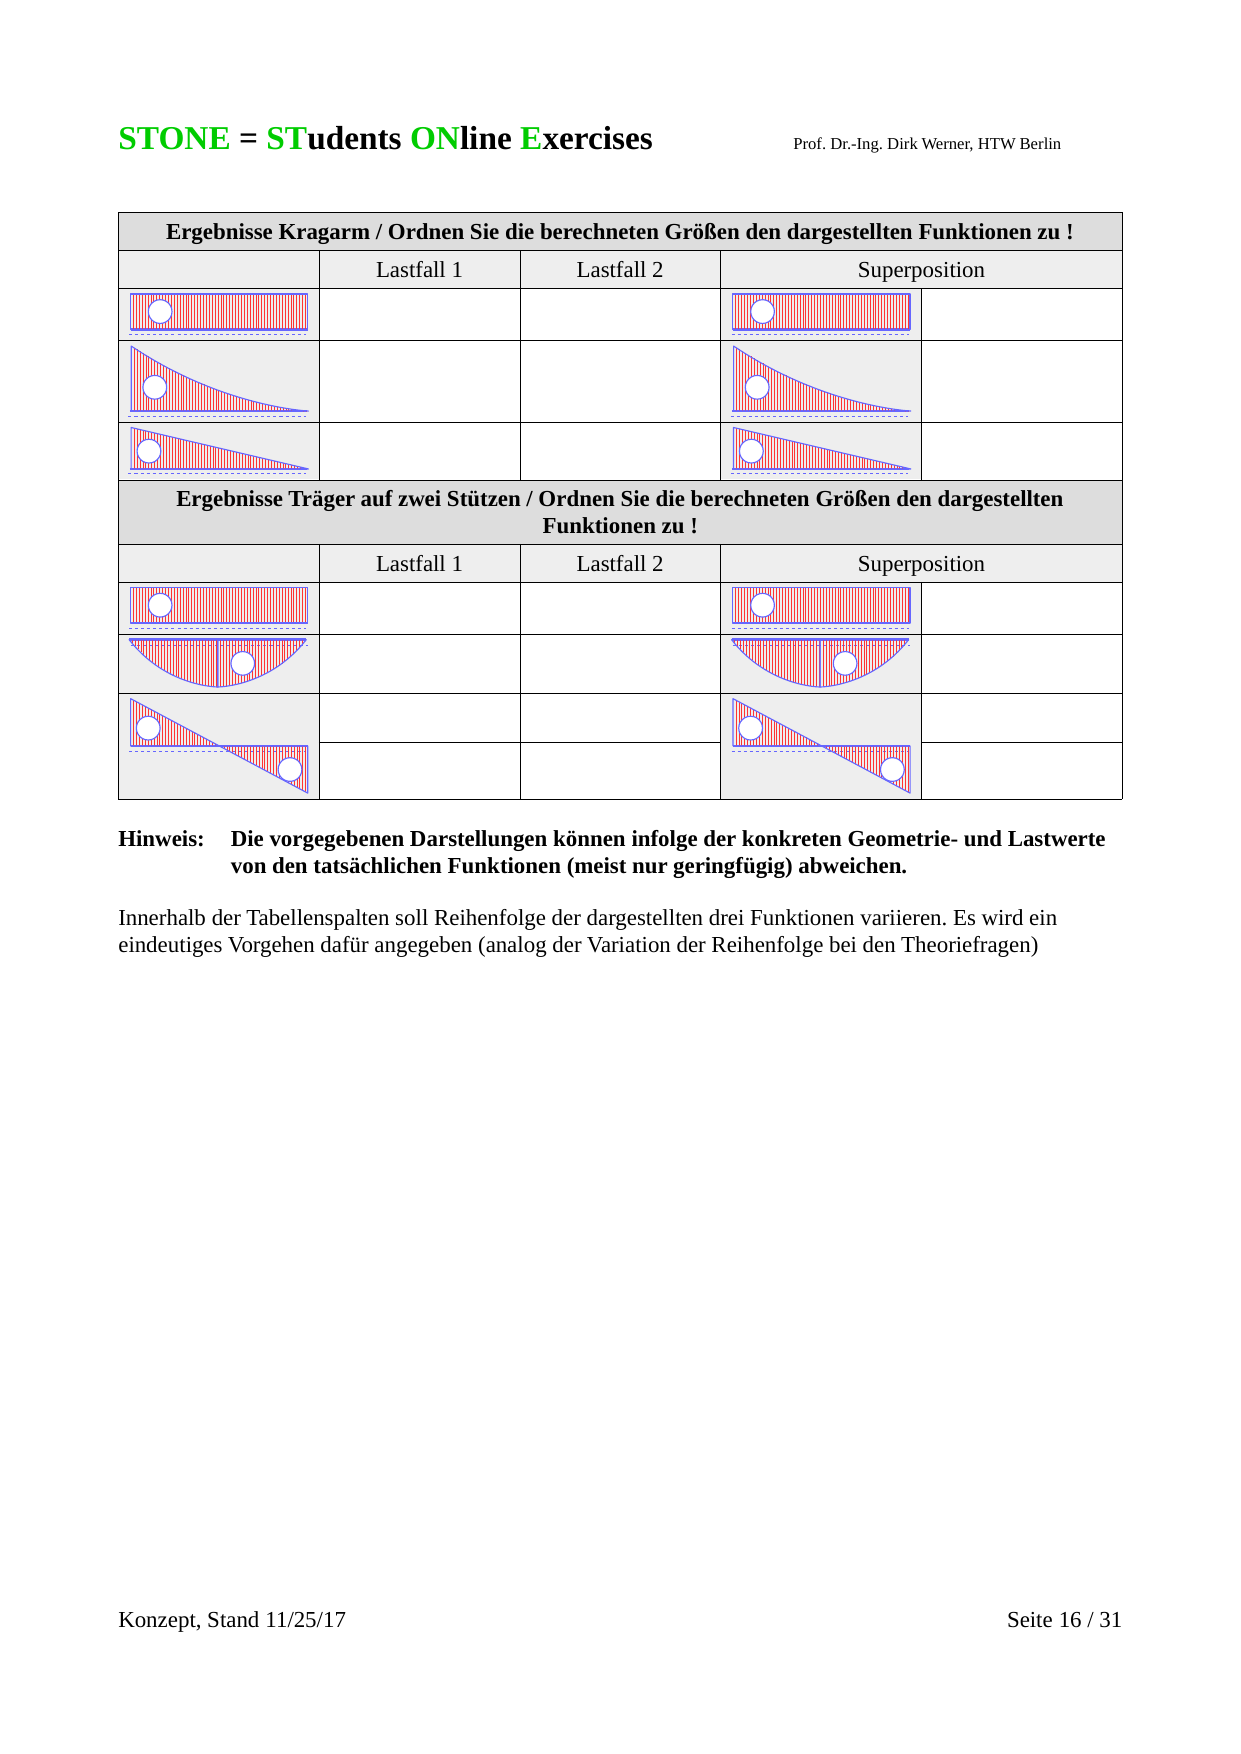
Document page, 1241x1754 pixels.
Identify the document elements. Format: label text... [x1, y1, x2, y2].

table_cell [721, 423, 921, 479]
table_cell Superposition [721, 545, 1122, 582]
text Innerhalb der Tabellenspalten soll Reihenfolge der dargestellten drei Funktionen variieren. Es wird ein eindeutiges Vorgehen dafür angegeben (analog der Variation der Reihenfolge bei den Theoriefragen) [118, 904, 1122, 957]
table_cell [721, 341, 921, 422]
table_cell [521, 423, 720, 479]
table_cell [320, 423, 520, 479]
table_cell Lastfall 2 [521, 251, 720, 288]
table_cell [922, 694, 1122, 742]
table_cell [521, 743, 720, 799]
table_cell [922, 423, 1122, 479]
table_cell [320, 635, 520, 693]
table_cell [521, 635, 720, 693]
table_header Ergebnisse Kragarm / Ordnen Sie die berechneten Größen den dargestellten Funktionen zu ! [119, 213, 1122, 250]
table_cell [922, 583, 1122, 634]
table_cell Superposition [721, 251, 1122, 288]
text Hinweis: Die vorgegebenen Darstellungen können infolge der konkreten Geometrie- und Lastwerte [118, 825, 1122, 852]
table_cell [119, 583, 319, 634]
table_cell [922, 341, 1122, 422]
table_cell [119, 341, 319, 422]
table_cell [119, 635, 319, 693]
table_cell [320, 743, 520, 799]
table_header Ergebnisse Träger auf zwei Stützen / Ordnen Sie die berechneten Größen den dargestellten Funktionen zu ! [119, 481, 1122, 544]
table_cell Lastfall 1 [320, 545, 520, 582]
table_cell [721, 635, 921, 693]
table_cell [922, 289, 1122, 340]
table_cell [521, 289, 720, 340]
table_cell Lastfall 2 [521, 545, 720, 582]
table_cell [320, 694, 520, 742]
table_cell [320, 583, 520, 634]
table_cell [119, 251, 319, 288]
table_cell [320, 289, 520, 340]
table_cell [521, 341, 720, 422]
table_cell [521, 583, 720, 634]
table_cell [119, 545, 319, 582]
table_cell Lastfall 1 [320, 251, 520, 288]
table_cell [521, 694, 720, 742]
table_cell [320, 341, 520, 422]
table_cell [721, 289, 921, 340]
table_cell [721, 583, 921, 634]
table_cell [119, 289, 319, 340]
table_cell [119, 694, 319, 799]
table_cell [721, 694, 921, 799]
text von den tatsächlichen Funktionen (meist nur geringfügig) abweichen. [118, 852, 1122, 878]
table_cell [922, 635, 1122, 693]
table_cell [922, 743, 1122, 799]
table_cell [119, 423, 319, 479]
